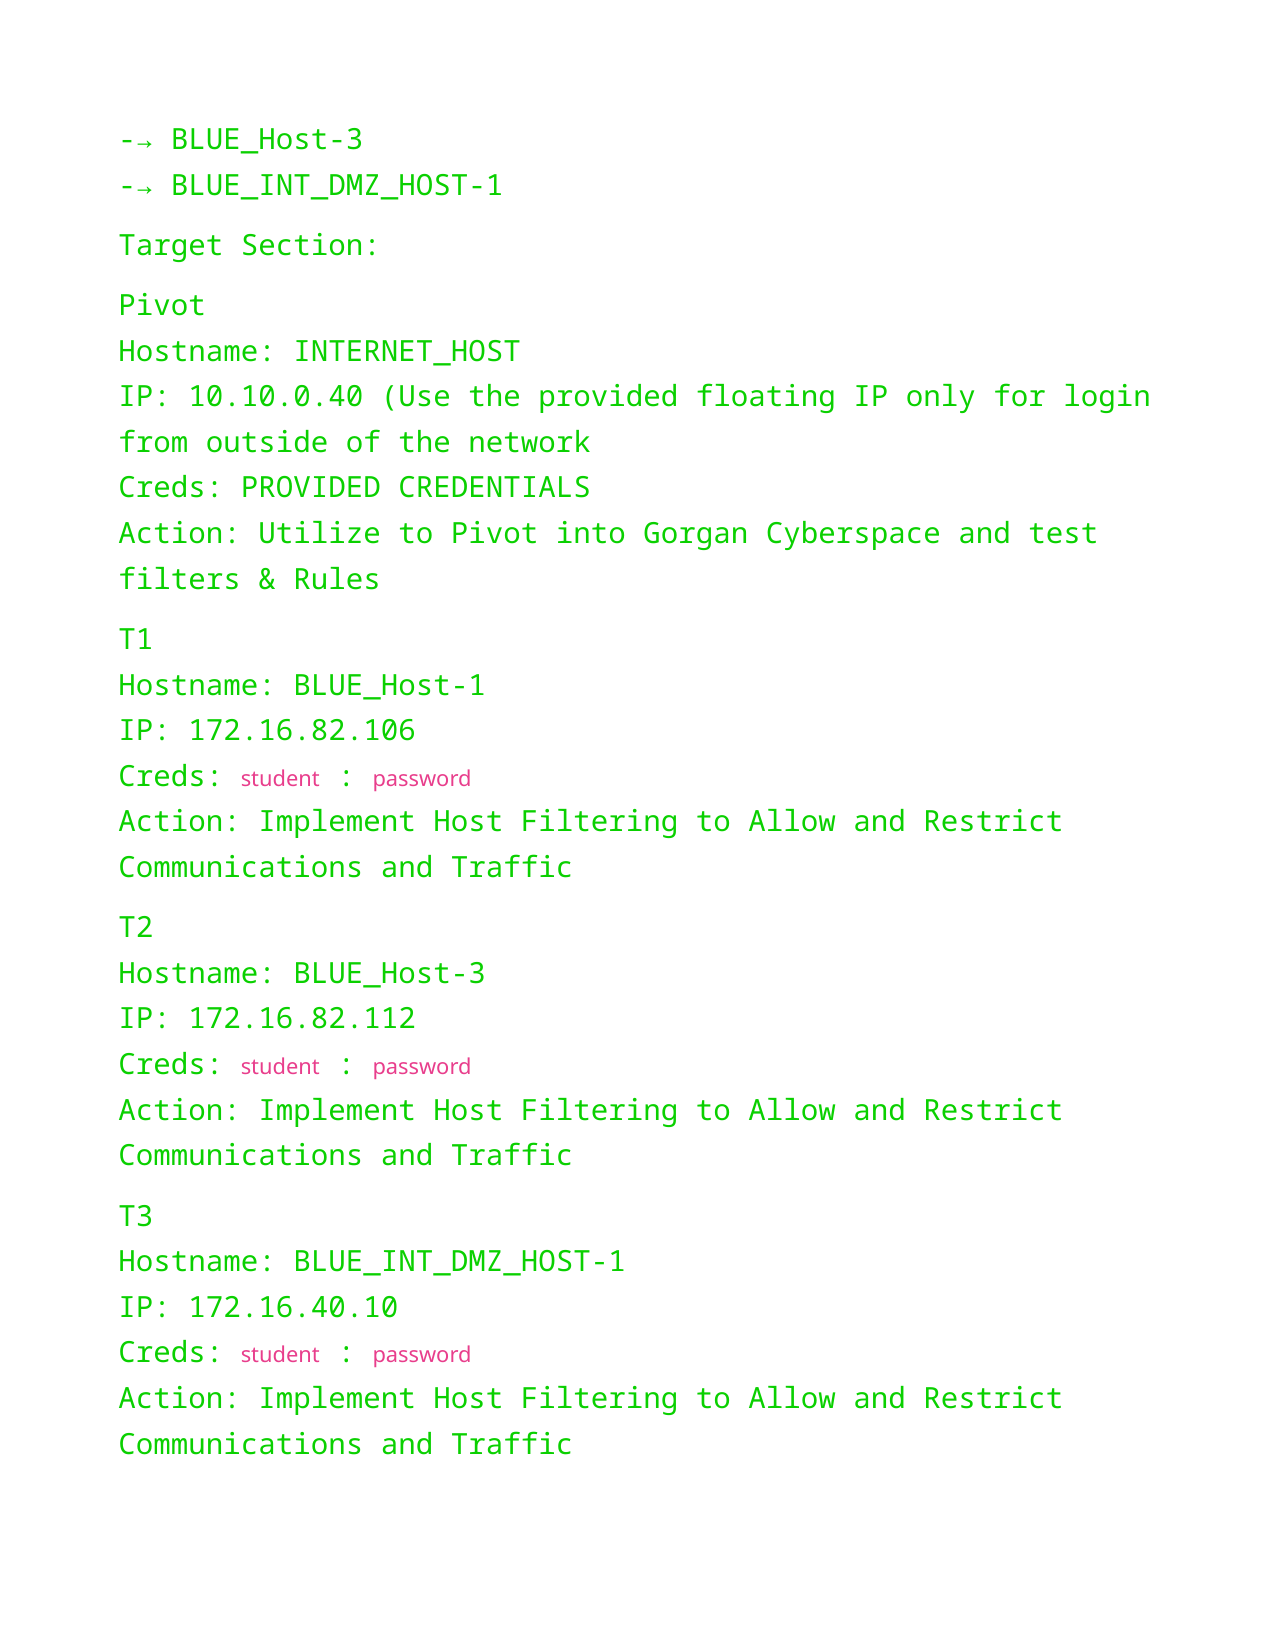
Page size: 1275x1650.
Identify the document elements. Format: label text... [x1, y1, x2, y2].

text T3 Hostname: BLUE_INT_DMZ_HOST-1 IP: 172.16.40.10 Creds: student : password Action: Implement Host Filtering to Allow and Restrict Communications and Traffic [118, 1195, 1157, 1463]
text -→ BLUE_Host-3 -→ BLUE_INT_DMZ_HOST-1 [118, 118, 1157, 203]
text T1 Hostname: BLUE_Host-1 IP: 172.16.82.106 Creds: student : password Action: Implement Host Filtering to Allow and Restrict Communications and Traffic [118, 618, 1157, 886]
text T2 Hostname: BLUE_Host-3 IP: 172.16.82.112 Creds: student : password Action: Implement Host Filtering to Allow and Restrict Communications and Traffic [118, 906, 1157, 1174]
text Pivot Hostname: INTERNET_HOST IP: 10.10.0.40 (Use the provided floating IP only for login from outside of the network Creds: PROVIDED CREDENTIALS Action: Utilize to Pivot into Gorgan Cyberspace and test filters & Rules [118, 284, 1157, 598]
text Target Section: [118, 224, 1157, 264]
